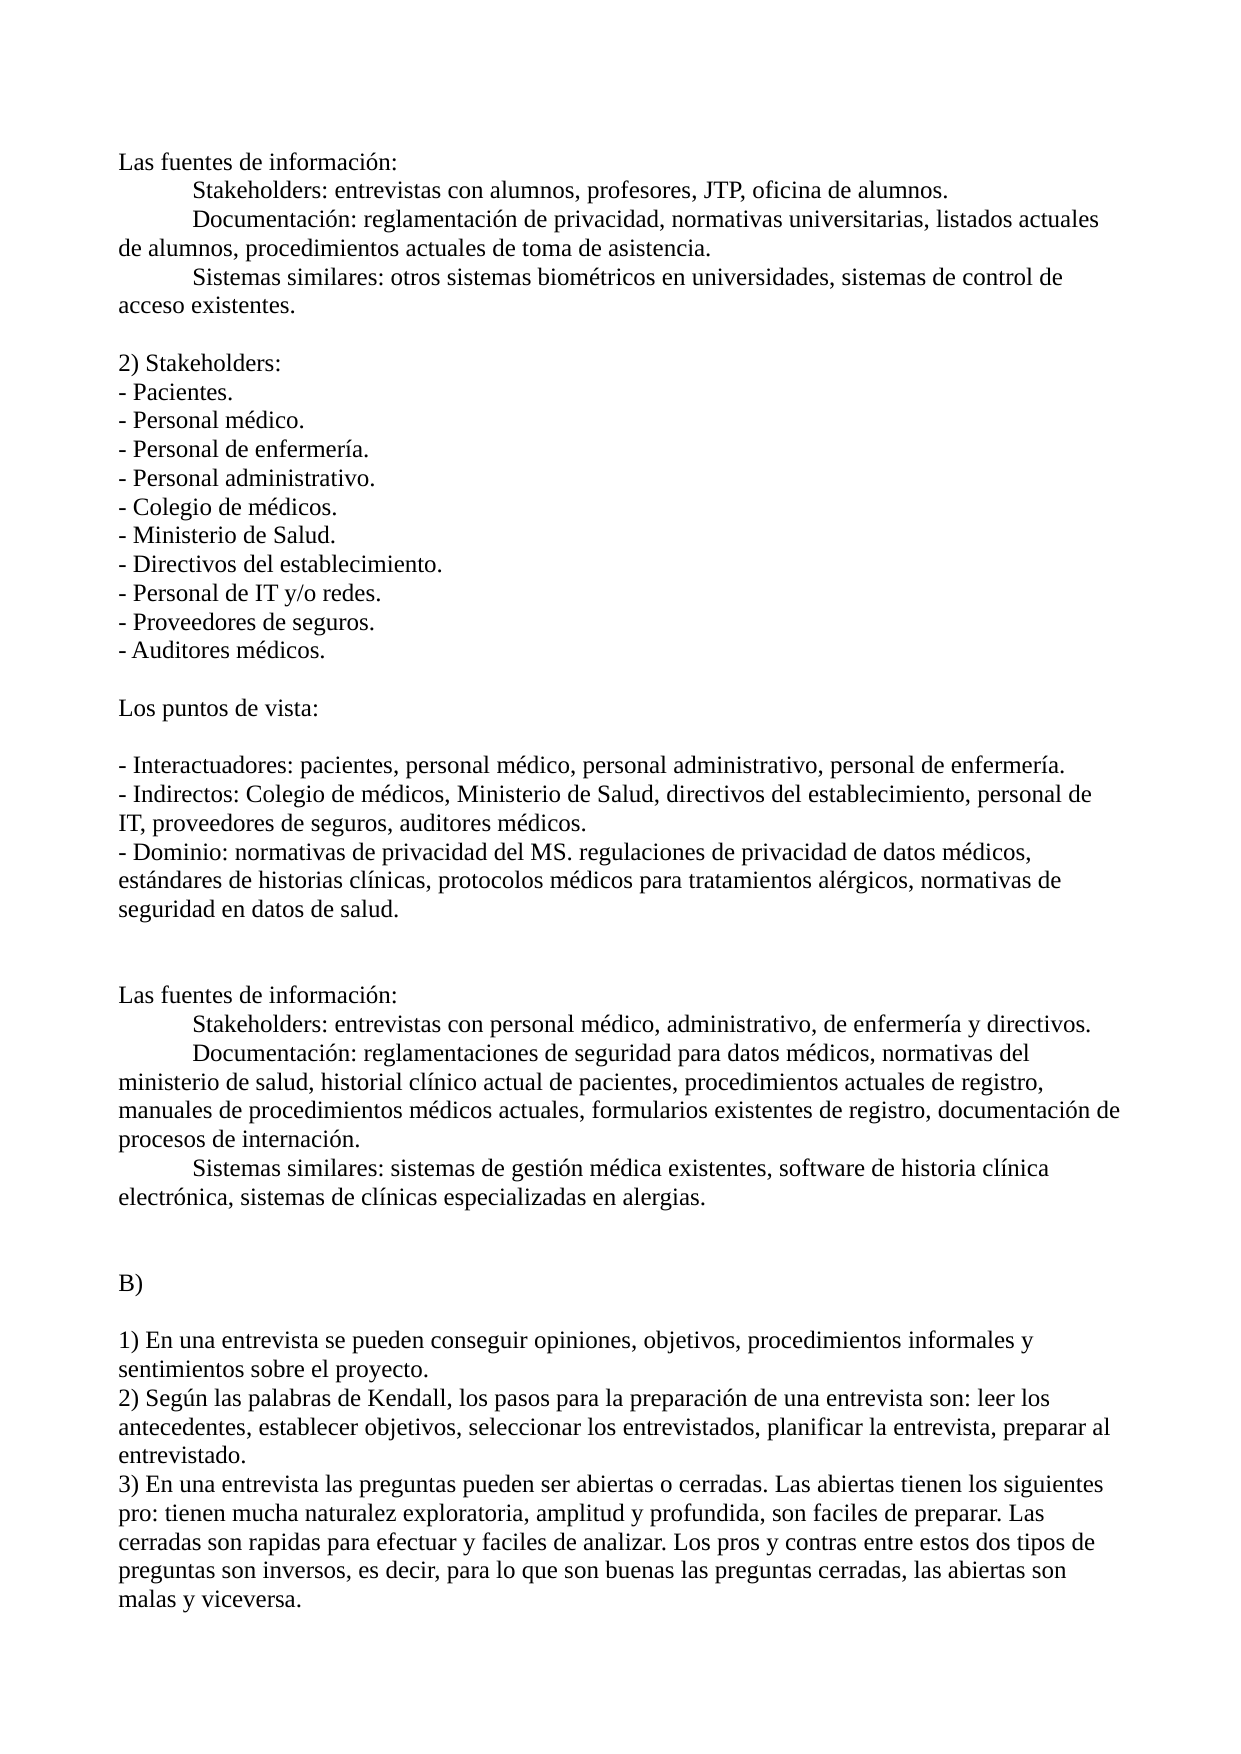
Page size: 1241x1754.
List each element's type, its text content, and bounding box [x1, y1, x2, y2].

text - Dominio: normativas de privacidad del MS. regulaciones de privacidad de datos médicos, estándares de historias clínicas, protocolos médicos para tratamientos alérgicos, normativas de seguridad en datos de salud. [118, 837, 1122, 923]
text Stakeholders: entrevistas con alumnos, profesores, JTP, oficina de alumnos. [118, 176, 1122, 204]
text B) [118, 1268, 1122, 1297]
text - Personal administrativo. [118, 463, 1122, 492]
text 1) En una entrevista se pueden conseguir opiniones, objetivos, procedimientos informales y sentimientos sobre el proyecto. [118, 1326, 1122, 1383]
text - Directivos del establecimiento. [118, 549, 1122, 578]
text - Ministerio de Salud. [118, 521, 1122, 549]
text - Personal de IT y/o redes. [118, 578, 1122, 607]
text - Indirectos: Colegio de médicos, Ministerio de Salud, directivos del establecimiento, personal de IT, proveedores de seguros, auditores médicos. [118, 779, 1122, 837]
text 2) Stakeholders: [118, 348, 1122, 377]
text - Colegio de médicos. [118, 492, 1122, 521]
text Documentación: reglamentación de privacidad, normativas universitarias, listados actuales de alumnos, procedimientos actuales de toma de asistencia. [118, 204, 1122, 262]
text Sistemas similares: otros sistemas biométricos en universidades, sistemas de control de acceso existentes. [118, 262, 1122, 319]
text Stakeholders: entrevistas con personal médico, administrativo, de enfermería y directivos. [118, 1009, 1122, 1038]
text 2) Según las palabras de Kendall, los pasos para la preparación de una entrevista son: leer los antecedentes, establecer objetivos, seleccionar los entrevistados, planificar la entrevista, preparar al entrevistado. [118, 1383, 1122, 1469]
text Las fuentes de información: [118, 147, 1122, 176]
text - Auditores médicos. [118, 636, 1122, 664]
text - Personal de enfermería. [118, 434, 1122, 463]
text Las fuentes de información: [118, 981, 1122, 1009]
text - Personal médico. [118, 406, 1122, 434]
text - Proveedores de seguros. [118, 607, 1122, 636]
text Sistemas similares: sistemas de gestión médica existentes, software de historia clínica electrónica, sistemas de clínicas especializadas en alergias. [118, 1153, 1122, 1211]
text Los puntos de vista: - Interactuadores: pacientes, personal médico, personal administrativo, personal de enfermería. [118, 693, 1122, 779]
text - Pacientes. [118, 377, 1122, 406]
text Documentación: reglamentaciones de seguridad para datos médicos, normativas del ministerio de salud, historial clínico actual de pacientes, procedimientos actuales de registro, manuales de procedimientos médicos actuales, formularios existentes de registro, documentación de procesos de internación. [118, 1038, 1122, 1153]
text 3) En una entrevista las preguntas pueden ser abiertas o cerradas. Las abiertas tienen los siguientes pro: tienen mucha naturalez exploratoria, amplitud y profundida, son faciles de preparar. Las cerradas son rapidas para efectuar y faciles de analizar. Los pros y contras entre estos dos tipos de preguntas son inversos, es decir, para lo que son buenas las preguntas cerradas, las abiertas son malas y viceversa. [118, 1469, 1122, 1613]
